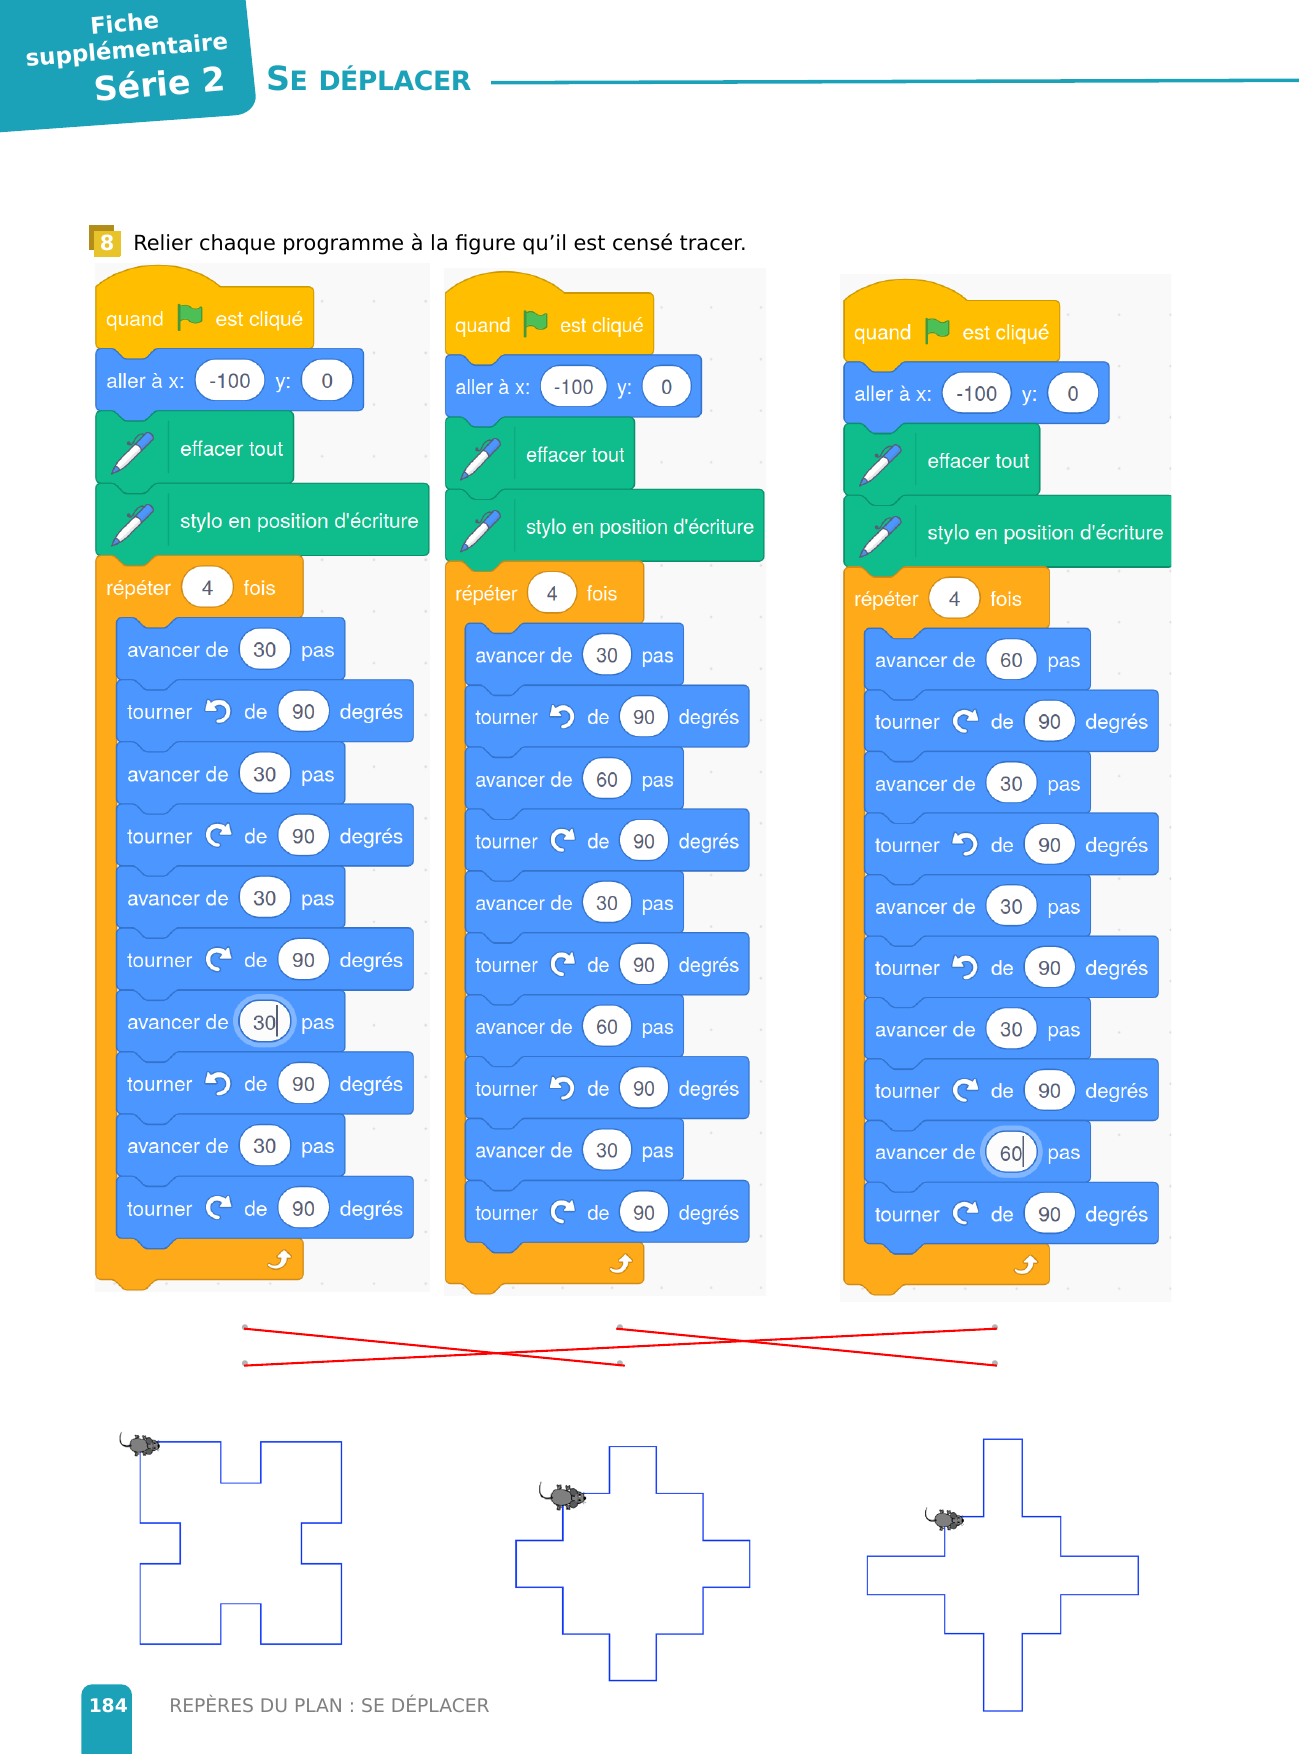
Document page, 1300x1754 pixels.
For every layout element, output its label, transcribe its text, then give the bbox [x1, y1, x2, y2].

picture [489, 1434, 784, 1701]
picture [843, 1418, 1171, 1736]
subtitle • • • [88, 1352, 1205, 1377]
picture [840, 274, 1172, 1302]
picture [443, 268, 767, 1296]
subtitle Relier chaque programme à la figure qu’il est censé tracer. [114, 225, 1211, 256]
picture [98, 1411, 379, 1671]
subtitle • • • [88, 1316, 1205, 1341]
picture [94, 263, 430, 1292]
